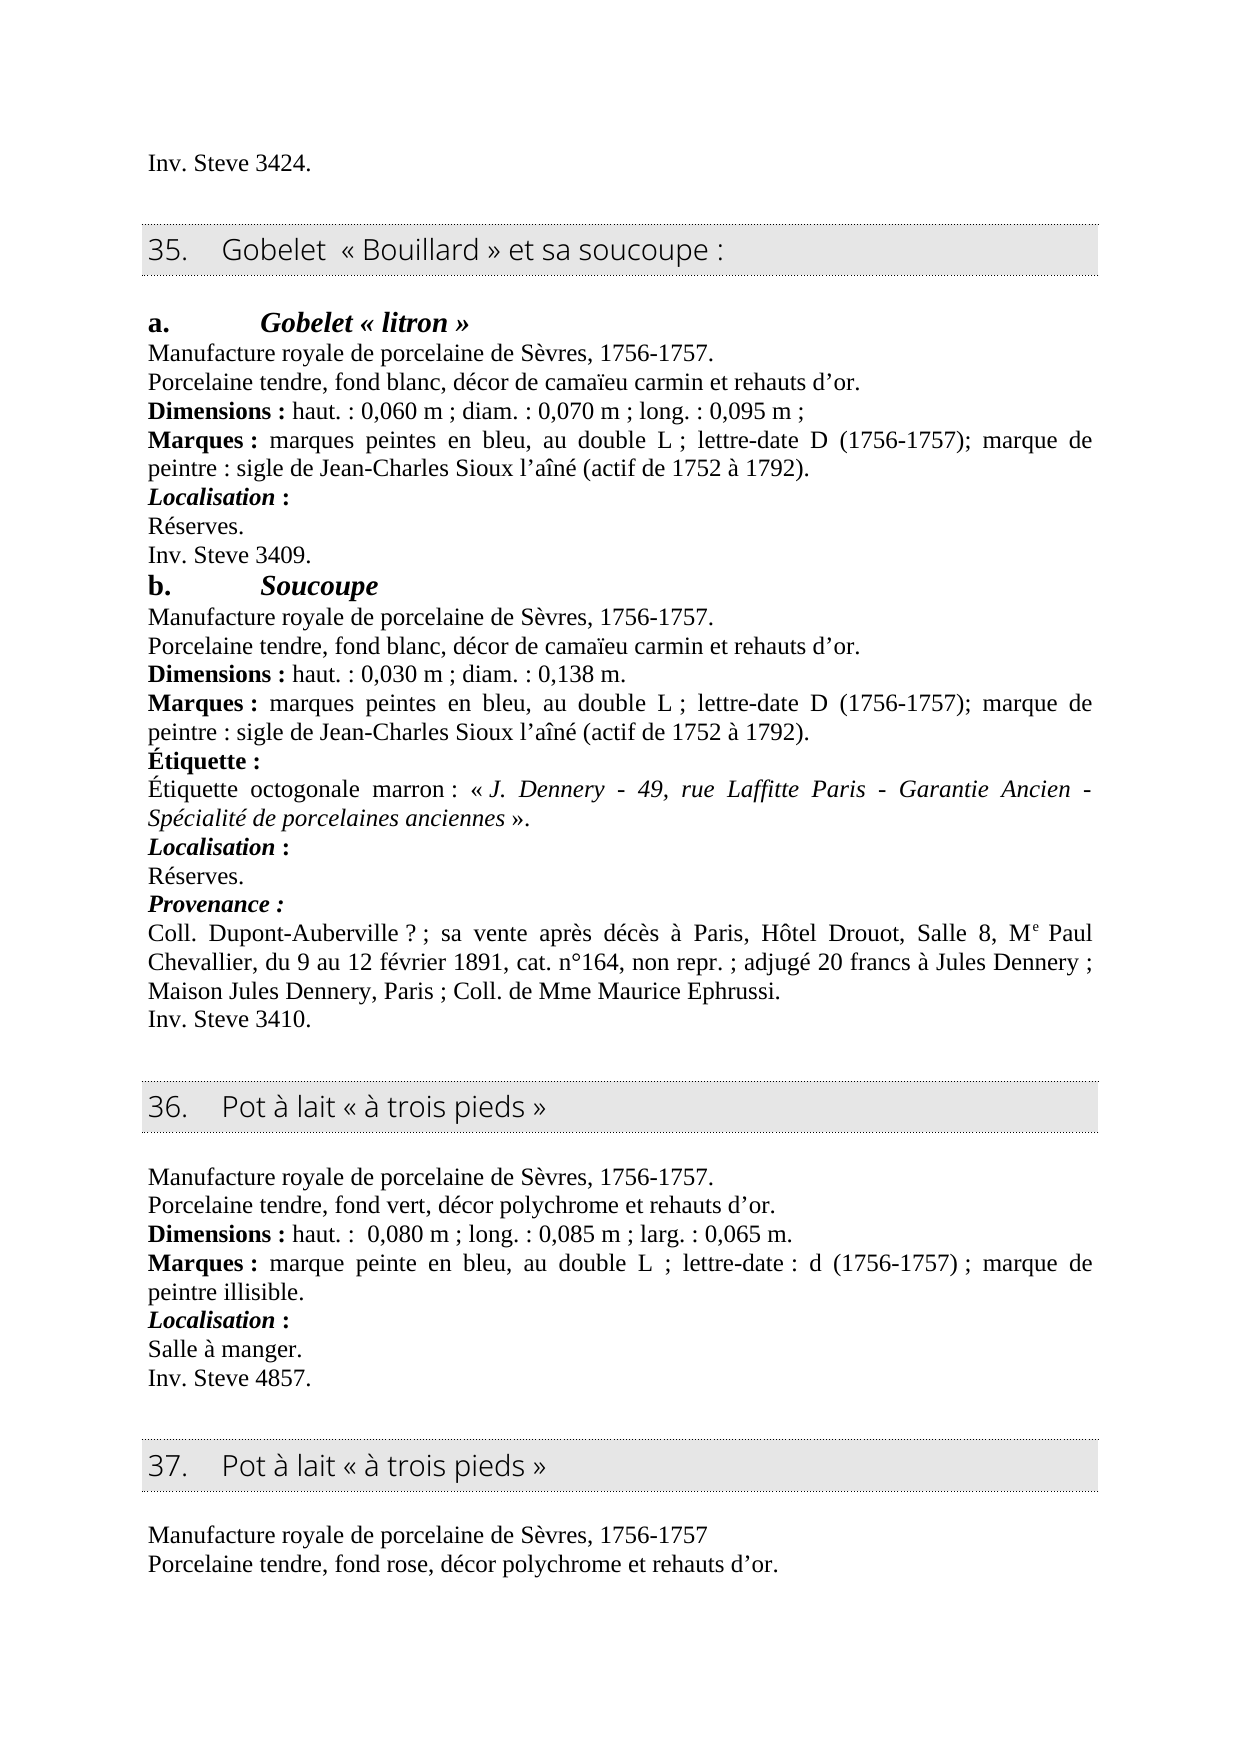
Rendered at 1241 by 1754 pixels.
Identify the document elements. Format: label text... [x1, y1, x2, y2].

text Salle à manger. [148, 1334, 1093, 1363]
text Réserves. [148, 861, 1093, 889]
text Inv. Steve 3410. [148, 1004, 1093, 1033]
text Localisation : [148, 1306, 1093, 1334]
text Localisation : [148, 482, 1093, 511]
text Porcelaine tendre, fond vert, décor polychrome et rehauts d’or. [148, 1191, 1093, 1219]
subtitle Pot à lait « à trois pieds » [142, 1081, 1098, 1132]
list Soucoupe [148, 568, 1093, 602]
text Manufacture royale de porcelaine de Sèvres, 1756-1757. [148, 1162, 1093, 1191]
text Réserves. [148, 511, 1093, 540]
text Dimensions : haut. : 0,030 m ; diam. : 0,138 m. [148, 659, 1093, 688]
text Coll. Dupont-Auberville ? ; sa vente après décès à Paris, Hôtel Drouot, Salle 8, Me Paul Chevallier, du 9 au 12 février 1891, cat. n°164, non repr. ; adjugé 20 francs à Jules Dennery ; Maison Jules Dennery, Paris ; Coll. de Mme Maurice Ephrussi. [148, 918, 1093, 1004]
text Étiquette octogonale marron : « J. Dennery - 49, rue Laffitte Paris - Garantie Ancien - Spécialité de porcelaines anciennes ». [148, 774, 1093, 832]
subtitle Gobelet « Bouillard » et sa soucoupe : [142, 224, 1098, 275]
text Dimensions : haut. : 0,080 m ; long. : 0,085 m ; larg. : 0,065 m. [148, 1219, 1093, 1248]
text Porcelaine tendre, fond rose, décor polychrome et rehauts d’or. [148, 1549, 1093, 1578]
text Inv. Steve 3424. [148, 148, 1093, 176]
text Marques : marques peintes en bleu, au double L ; lettre-date D (1756-1757); marque de peintre : sigle de Jean-Charles Sioux l’aîné (actif de 1752 à 1792). [148, 425, 1093, 482]
text Porcelaine tendre, fond blanc, décor de camaïeu carmin et rehauts d’or. [148, 367, 1093, 396]
text Marques : marque peinte en bleu, au double L ; lettre-date : d (1756-1757) ; marque de peintre illisible. [148, 1248, 1093, 1306]
text Dimensions : haut. : 0,060 m ; diam. : 0,070 m ; long. : 0,095 m ; [148, 396, 1093, 425]
text Manufacture royale de porcelaine de Sèvres, 1756-1757. [148, 602, 1093, 631]
text Inv. Steve 3409. [148, 540, 1093, 568]
text Localisation : [148, 832, 1093, 861]
subtitle Pot à lait « à trois pieds » [142, 1439, 1098, 1491]
text Marques : marques peintes en bleu, au double L ; lettre-date D (1756-1757); marque de peintre : sigle de Jean-Charles Sioux l’aîné (actif de 1752 à 1792). [148, 688, 1093, 746]
text Manufacture royale de porcelaine de Sèvres, 1756-1757 [148, 1520, 1093, 1549]
list Gobelet « litron » [148, 305, 1093, 338]
text Étiquette : [148, 746, 1093, 774]
text Provenance : [148, 889, 1093, 918]
text Manufacture royale de porcelaine de Sèvres, 1756-1757. [148, 338, 1093, 367]
text Porcelaine tendre, fond blanc, décor de camaïeu carmin et rehauts d’or. [148, 631, 1093, 659]
text Inv. Steve 4857. [148, 1363, 1093, 1392]
